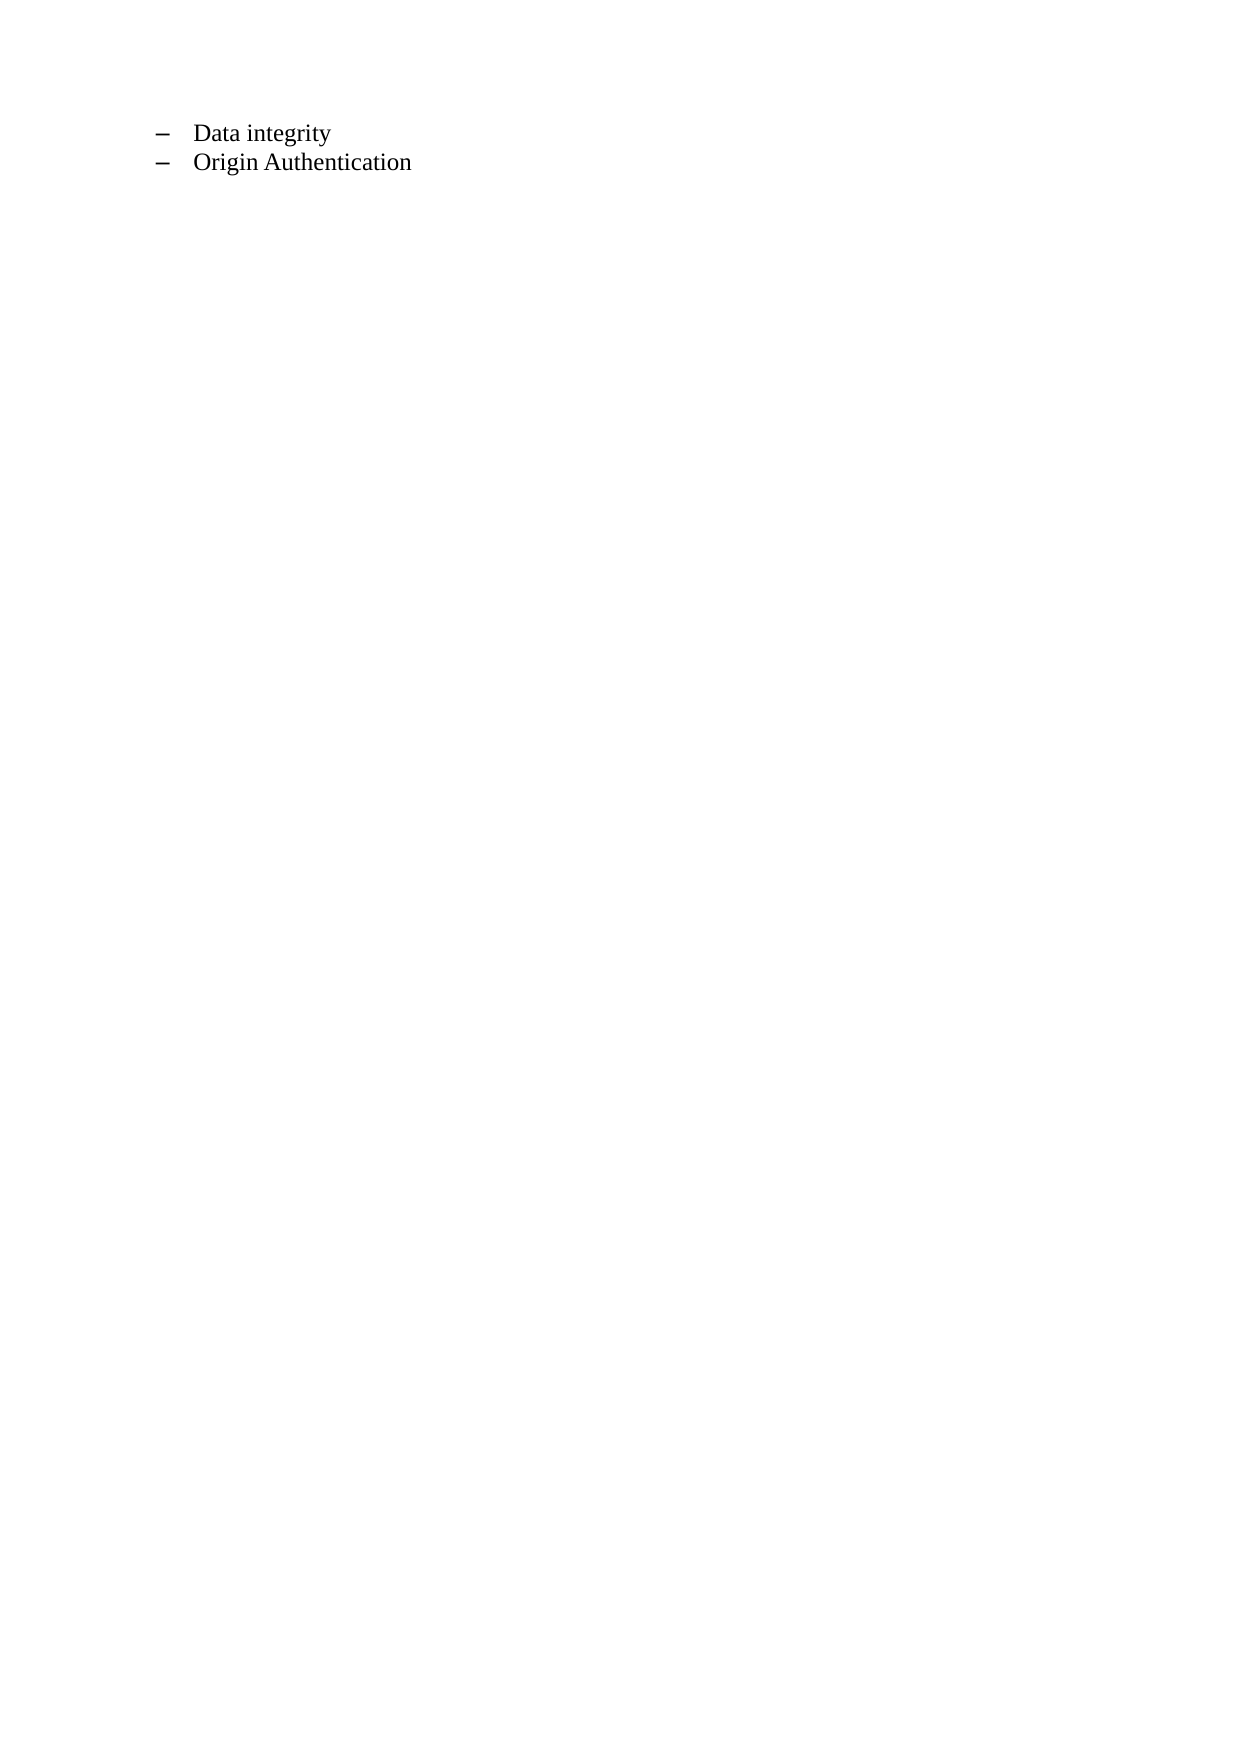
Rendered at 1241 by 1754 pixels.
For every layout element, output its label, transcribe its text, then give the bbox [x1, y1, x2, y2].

list Origin Authentication [156, 147, 1122, 176]
list Data integrity [156, 118, 1122, 147]
